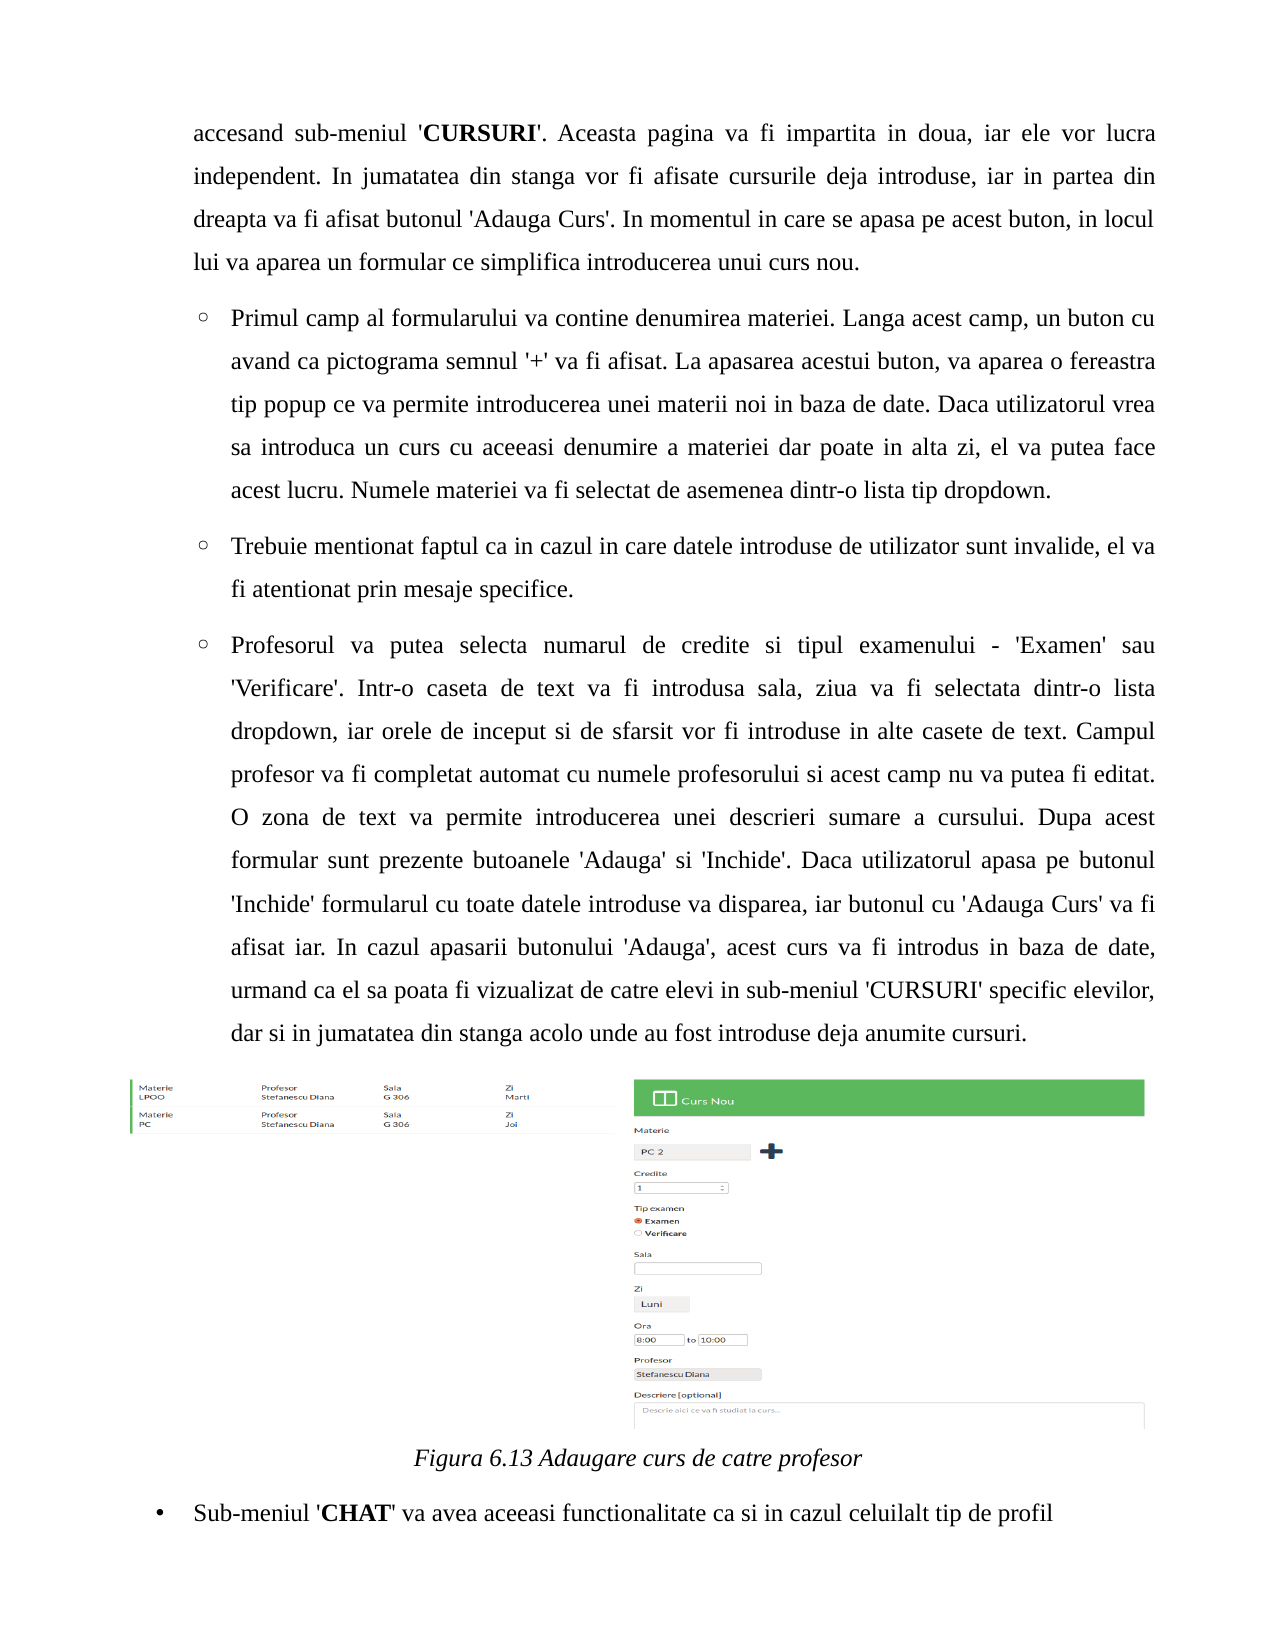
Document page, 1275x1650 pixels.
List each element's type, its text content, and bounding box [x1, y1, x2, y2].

list Trebuie mentionat faptul ca in cazul in care datele introduse de utilizator sunt invalide, el va fi atentionat prin mesaje specifice. [193, 531, 1157, 603]
list Primul camp al formularului va contine denumirea materiei. Langa acest camp, un buton cu avand ca pictograma semnul '+' va fi afisat. La apasarea acestui buton, va aparea o fereastra tip popup ce va permite introducerea unei materii noi in baza de date. Daca utilizatorul vrea sa introduca un curs cu aceeasi denumire a materiei dar poate in alta zi, el va putea face acest lucru. Numele materiei va fi selectat de asemenea dintr-o lista tip dropdown. [193, 303, 1157, 504]
picture [118, 1073, 1157, 1429]
list Profesorul va putea selecta numarul de credite si tipul examenului - 'Examen' sau 'Verificare'. Intr-o caseta de text va fi introdusa sala, ziua va fi selectata dintr-o lista dropdown, iar orele de inceput si de sfarsit vor fi introduse in alte casete de text. Campul profesor va fi completat automat cu numele profesorului si acest camp nu va putea fi editat. O zona de text va permite introducerea unei descrieri sumare a cursului. Dupa acest formular sunt prezente butoanele 'Adauga' si 'Inchide'. Daca utilizatorul apasa pe butonul 'Inchide' formularul cu toate datele introduse va disparea, iar butonul cu 'Adauga Curs' va fi afisat iar. In cazul apasarii butonului 'Adauga', acest curs va fi introdus in baza de date, urmand ca el sa poata fi vizualizat de catre elevi in sub-meniul 'CURSURI' specific elevilor, dar si in jumatatea din stanga acolo unde au fost introduse deja anumite cursuri. [193, 630, 1157, 1047]
text Figura 6.13 Adaugare curs de catre profesor [118, 1429, 1157, 1472]
list Sub-meniul 'CHAT' va avea aceeasi functionalitate ca si in cazul celuilalt tip de profil [156, 1498, 1157, 1527]
list accesand sub-meniul 'CURSURI'. Aceasta pagina va fi impartita in doua, iar ele vor lucra independent. In jumatatea din stanga vor fi afisate cursurile deja introduse, iar in partea din dreapta va fi afisat butonul 'Adauga Curs'. In momentul in care se apasa pe acest buton, in locul lui va aparea un formular ce simplifica introducerea unui curs nou. [156, 118, 1157, 276]
